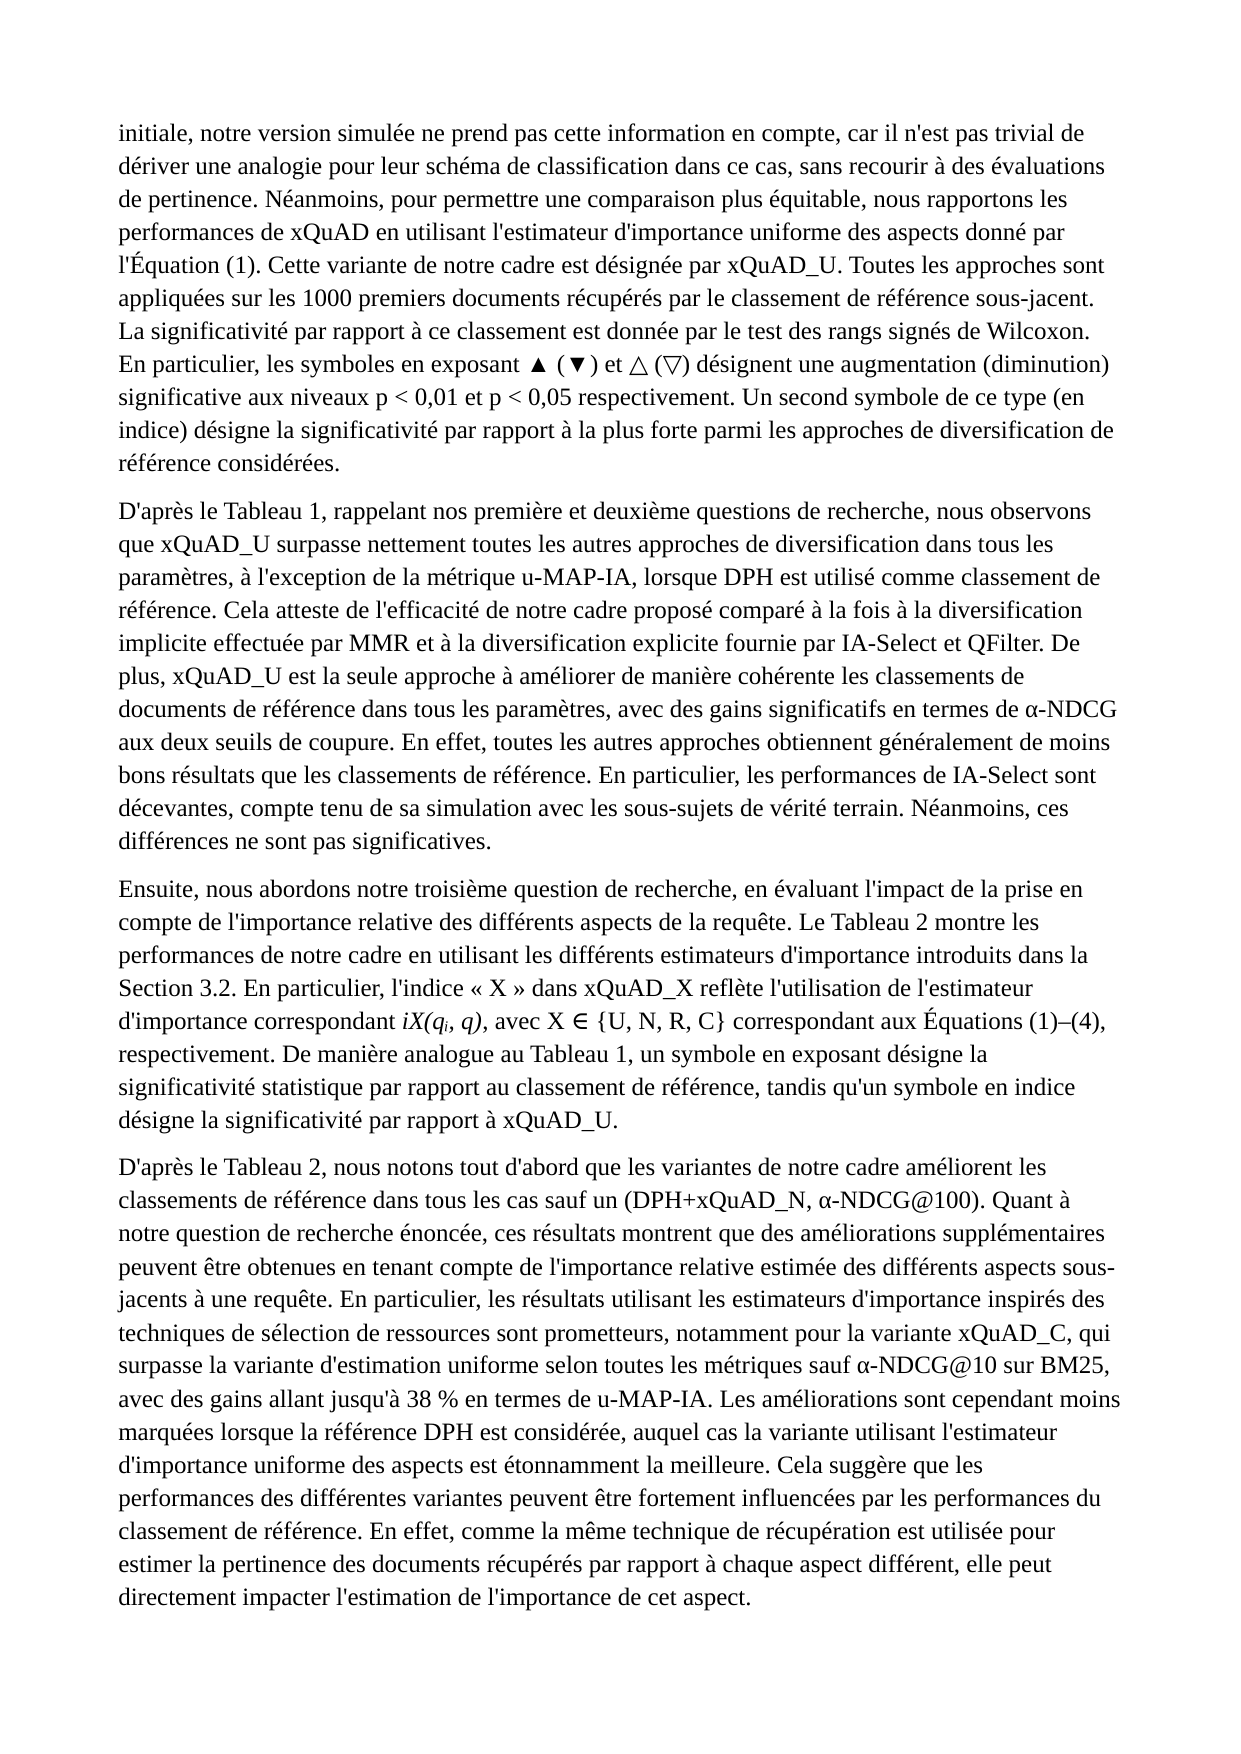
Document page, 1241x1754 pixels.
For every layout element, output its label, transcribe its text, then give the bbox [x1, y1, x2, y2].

text Ensuite, nous abordons notre troisième question de recherche, en évaluant l'impact de la prise en compte de l'importance relative des différents aspects de la requête. Le Tableau 2 montre les performances de notre cadre en utilisant les différents estimateurs d'importance introduits dans la Section 3.2. En particulier, l'indice « X » dans xQuAD_X reflète l'utilisation de l'estimateur d'importance correspondant iX(qᵢ, q), avec X ∈ {U, N, R, C} correspondant aux Équations (1)–(4), respectivement. De manière analogue au Tableau 1, un symbole en exposant désigne la significativité statistique par rapport au classement de référence, tandis qu'un symbole en indice désigne la significativité par rapport à xQuAD_U. [118, 874, 1122, 1134]
text initiale, notre version simulée ne prend pas cette information en compte, car il n'est pas trivial de dériver une analogie pour leur schéma de classification dans ce cas, sans recourir à des évaluations de pertinence. Néanmoins, pour permettre une comparaison plus équitable, nous rapportons les performances de xQuAD en utilisant l'estimateur d'importance uniforme des aspects donné par l'Équation (1). Cette variante de notre cadre est désignée par xQuAD_U. Toutes les approches sont appliquées sur les 1000 premiers documents récupérés par le classement de référence sous-jacent. La significativité par rapport à ce classement est donnée par le test des rangs signés de Wilcoxon. En particulier, les symboles en exposant ▲ (▼) et △ (▽) désignent une augmentation (diminution) significative aux niveaux p < 0,01 et p < 0,05 respectivement. Un second symbole de ce type (en indice) désigne la significativité par rapport à la plus forte parmi les approches de diversification de référence considérées. [118, 118, 1122, 477]
text D'après le Tableau 1, rappelant nos première et deuxième questions de recherche, nous observons que xQuAD_U surpasse nettement toutes les autres approches de diversification dans tous les paramètres, à l'exception de la métrique u-MAP-IA, lorsque DPH est utilisé comme classement de référence. Cela atteste de l'efficacité de notre cadre proposé comparé à la fois à la diversification implicite effectuée par MMR et à la diversification explicite fournie par IA-Select et QFilter. De plus, xQuAD_U est la seule approche à améliorer de manière cohérente les classements de documents de référence dans tous les paramètres, avec des gains significatifs en termes de α-NDCG aux deux seuils de coupure. En effet, toutes les autres approches obtiennent généralement de moins bons résultats que les classements de référence. En particulier, les performances de IA-Select sont décevantes, compte tenu de sa simulation avec les sous-sujets de vérité terrain. Néanmoins, ces différences ne sont pas significatives. [118, 496, 1122, 855]
text D'après le Tableau 2, nous notons tout d'abord que les variantes de notre cadre améliorent les classements de référence dans tous les cas sauf un (DPH+xQuAD_N, α-NDCG@100). Quant à notre question de recherche énoncée, ces résultats montrent que des améliorations supplémentaires peuvent être obtenues en tenant compte de l'importance relative estimée des différents aspects sous-jacents à une requête. En particulier, les résultats utilisant les estimateurs d'importance inspirés des techniques de sélection de ressources sont prometteurs, notamment pour la variante xQuAD_C, qui surpasse la variante d'estimation uniforme selon toutes les métriques sauf α-NDCG@10 sur BM25, avec des gains allant jusqu'à 38 % en termes de u-MAP-IA. Les améliorations sont cependant moins marquées lorsque la référence DPH est considérée, auquel cas la variante utilisant l'estimateur d'importance uniforme des aspects est étonnamment la meilleure. Cela suggère que les performances des différentes variantes peuvent être fortement influencées par les performances du classement de référence. En effet, comme la même technique de récupération est utilisée pour estimer la pertinence des documents récupérés par rapport à chaque aspect différent, elle peut directement impacter l'estimation de l'importance de cet aspect. [118, 1152, 1122, 1611]
